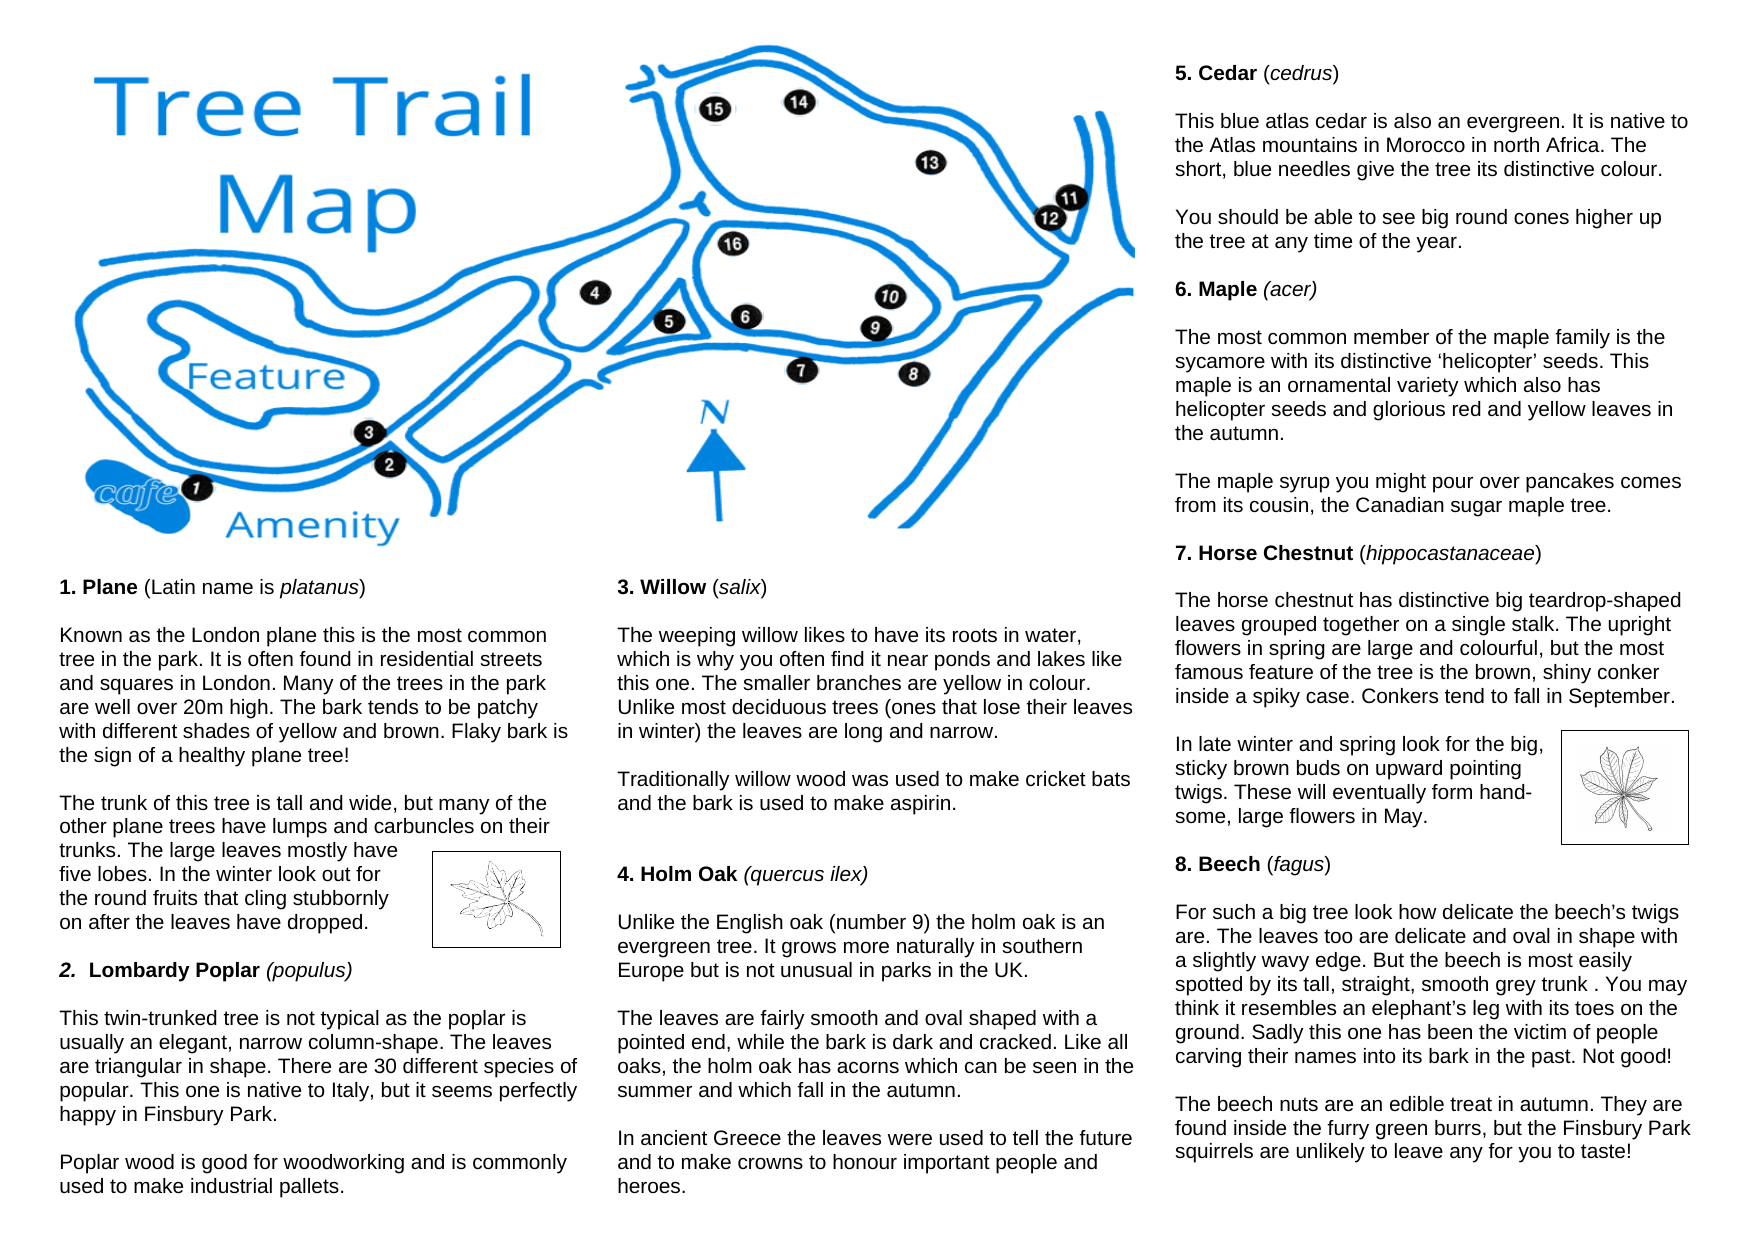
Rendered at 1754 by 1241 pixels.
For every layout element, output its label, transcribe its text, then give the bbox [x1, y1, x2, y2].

text The most common member of the maple family is the sycamore with its distinctive ‘helicopter’ seeds. This maple is an ornamental variety which also has helicopter seeds and glorious red and yellow leaves in the autumn. [1175, 325, 1695, 444]
text twigs. These will eventually form hand- [1175, 780, 1561, 804]
text In late winter and spring look for the big, [1175, 732, 1561, 756]
picture [1579, 740, 1671, 835]
text The horse chestnut has distinctive big teardrop-shaped leaves grouped together on a single stalk. The upright flowers in spring are large and colourful, but the most famous feature of the tree is the brown, shiny conker inside a spiky case. Conkers tend to fall in September. [1175, 588, 1695, 708]
text Unlike the English oak (number 9) the holm oak is an evergreen tree. It grows more naturally in southern Europe but is not unusual in parks in the UK. [617, 910, 1137, 982]
picture [450, 861, 544, 937]
list 8. Beech (fagus) [1175, 852, 1695, 876]
text 6. Maple (acer) [1175, 277, 1695, 301]
text The beech nuts are an edible treat in autumn. They are found inside the furry green burrs, but the Finsbury Park squirrels are unlikely to leave any for you to taste! [1175, 1091, 1695, 1163]
text Traditionally willow wood was used to make cricket bats and the bark is used to make aspirin. [617, 766, 1137, 814]
text In ancient Greece the leaves were used to tell the future and to make crowns to honour important people and heroes. [617, 1126, 1137, 1198]
picture [62, 37, 1135, 551]
text sticky brown buds on upward pointing [1175, 756, 1561, 780]
text 7. Horse Chestnut (hippocastanaceae) [1175, 540, 1695, 564]
text This twin-trunked tree is not typical as the poplar is usually an elegant, narrow column-shape. The leaves are triangular in shape. There are 30 different species of popular. This one is native to Italy, but it seems perfectly happy in Finsbury Park. [59, 1006, 579, 1126]
text some, large flowers in May. [1175, 804, 1561, 828]
text 4. Holm Oak (quercus ilex) [617, 862, 1137, 886]
text The trunk of this tree is tall and wide, but many of the other plane trees have lumps and carbuncles on their trunks. The large leaves mostly have five lobes. In the winter look out for the round fruits that cling stubbornly on after the leaves have dropped. [59, 790, 579, 934]
list 5. Cedar (cedrus) [1175, 61, 1695, 85]
text Poplar wood is good for woodworking and is commonly used to make industrial pallets. [59, 1150, 579, 1198]
text The weeping willow likes to have its roots in water, which is why you often find it near ponds and lakes like this one. The smaller branches are yellow in colour. Unlike most deciduous trees (ones that lose their leaves in winter) the leaves are long and narrow. [617, 623, 1137, 742]
text 1. Plane (Latin name is platanus) [59, 575, 579, 599]
text The maple syrup you might pour over pancakes comes from its cousin, the Canadian sugar maple tree. [1175, 468, 1695, 516]
list Lombardy Poplar (populus) [59, 958, 579, 982]
text The leaves are fairly smooth and oval shaped with a pointed end, while the bark is dark and cracked. Like all oaks, the holm oak has acorns which can be seen in the summer and which fall in the autumn. [617, 1006, 1137, 1102]
text Known as the London plane this is the most common tree in the park. It is often found in residential streets and squares in London. Many of the trees in the park are well over 20m high. The bark tends to be patchy with different shades of yellow and brown. Flaky bark is the sign of a healthy plane tree! [59, 623, 579, 766]
text For such a big tree look how delicate the beech’s twigs are. The leaves too are delicate and oval in shape with a slightly wavy edge. But the beech is most easily spotted by its tall, straight, smooth grey trunk . You may think it resembles an elephant’s leg with its toes on the ground. Sadly this one has been the victim of people carving their names into its bark in the past. Not good! [1175, 900, 1695, 1067]
text 3. Willow (salix) [617, 575, 1137, 599]
text You should be able to see big round cones higher up the tree at any time of the year. [1175, 205, 1695, 253]
text This blue atlas cedar is also an evergreen. It is native to the Atlas mountains in Morocco in north Africa. The short, blue needles give the tree its distinctive colour. [1175, 109, 1695, 181]
